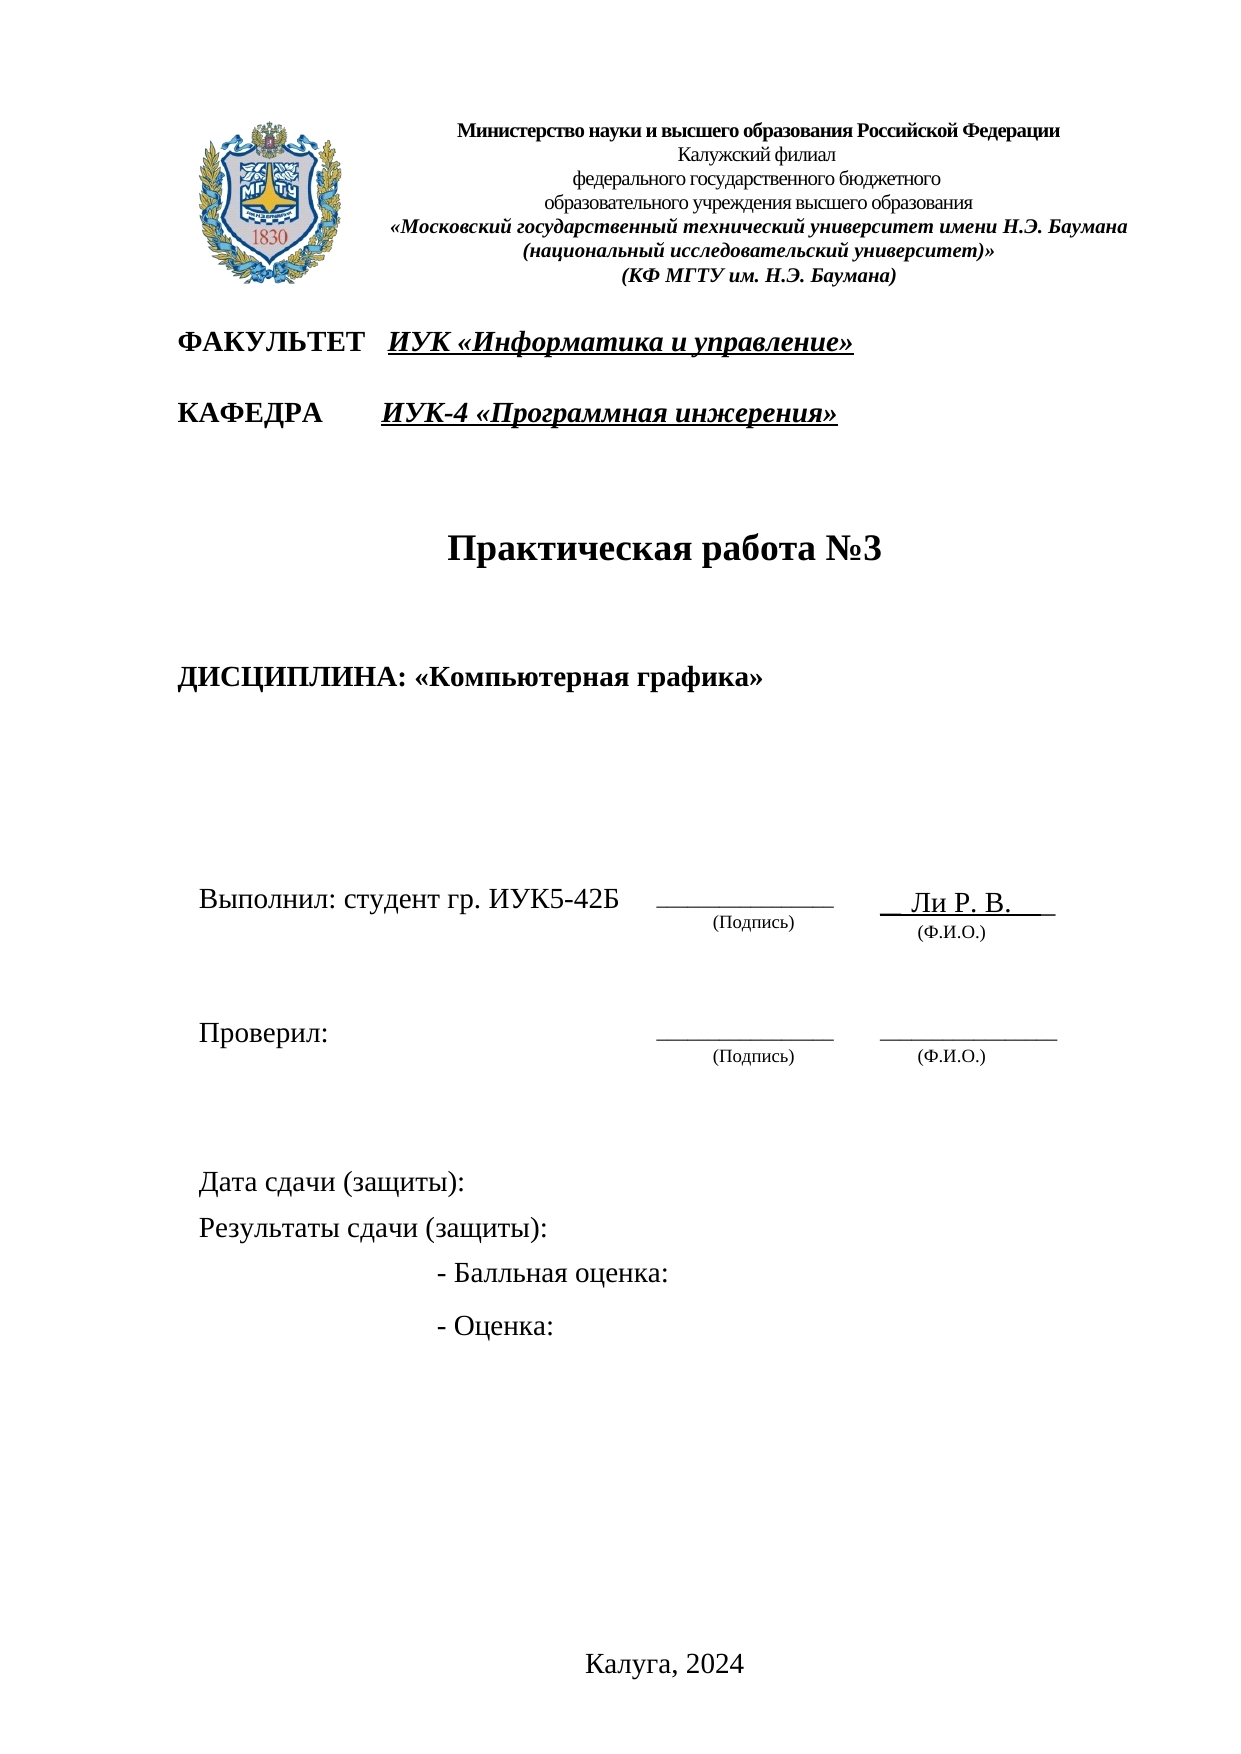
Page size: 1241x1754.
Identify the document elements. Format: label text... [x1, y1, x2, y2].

table_cell _________________ (Подпись) [645, 994, 879, 1118]
text ФАКУЛЬТЕТ ИУК «Информатика и управление» [177, 324, 1181, 358]
table_header Министерство науки и высшего образования Российской Федерации Калужский филиал федерального государственного бюджетного образовательного учреждения высшего образования «Московский государственный технический университет имени Н.Э. Баумана (национальный исследовательский университет)» (КФ МГТУ им. Н.Э. Баумана) [353, 118, 1165, 287]
text Практическая работа №3 [177, 525, 1152, 568]
table_cell Проверил: [188, 994, 645, 1118]
table_cell Дата сдачи (защиты): Результаты сдачи (защиты): [188, 1118, 1163, 1256]
table_header __ Ли Р. В. _ (Ф.И.О.) [879, 860, 1163, 994]
table_cell _________________ (Ф.И.О.) [879, 994, 1163, 1118]
table_header _________________ (Подпись) [645, 860, 879, 994]
table_cell - Балльная оценка: - Оценка: [425, 1256, 1163, 1360]
text КАФЕДРА ИУК-4 «Программная инжерения» [177, 395, 1152, 429]
table_header [188, 118, 353, 287]
table_header Выполнил: студент гр. ИУК5-42Б [188, 860, 645, 994]
text ДИСЦИПЛИНА: «Компьютерная графика» [177, 659, 1152, 693]
table_cell [188, 1256, 425, 1360]
